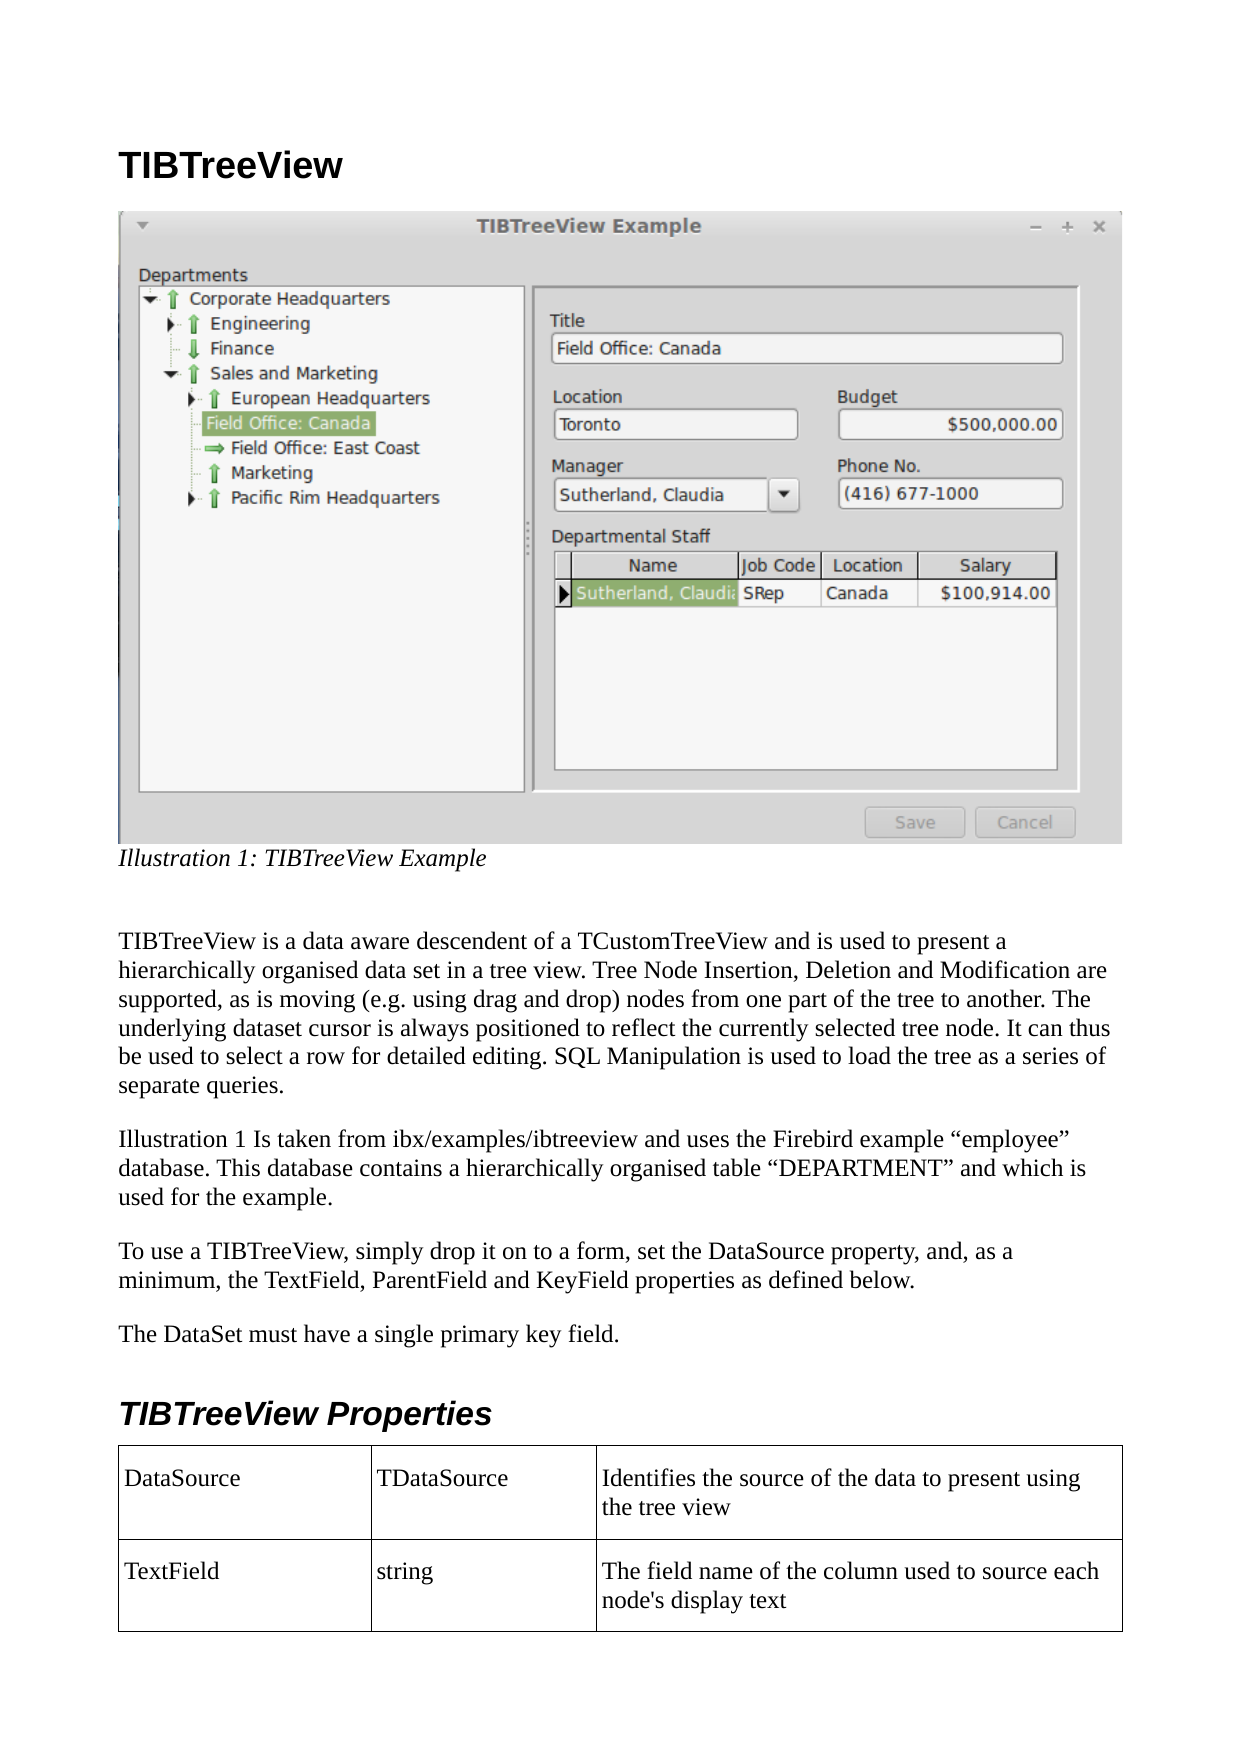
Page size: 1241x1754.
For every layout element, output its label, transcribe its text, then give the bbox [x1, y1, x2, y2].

table_header TDataSource [372, 1446, 596, 1538]
text Illustration 1: TIBTreeView Example [118, 844, 1122, 872]
text To use a TIBTreeView, simply drop it on to a form, set the DataSource property, and, as a minimum, the TextField, ParentField and KeyField properties as defined below. [118, 1236, 1122, 1294]
picture [118, 211, 1123, 844]
table_header DataSource [119, 1446, 371, 1538]
table_cell The field name of the column used to source each node's display text [597, 1540, 1122, 1631]
text Illustration 1 Is taken from ibx/examples/ibtreeview and uses the Firebird example “employee” database. This database contains a hierarchically organised table “DEPARTMENT” and which is used for the example. [118, 1124, 1122, 1211]
subtitle TIBTreeView Properties [118, 1394, 1122, 1433]
text TIBTreeView is a data aware descendent of a TCustomTreeView and is used to present a hierarchically organised data set in a tree view. Tree Node Insertion, Deletion and Modification are supported, as is moving (e.g. using drag and drop) nodes from one part of the tree to another. The underlying dataset cursor is always positioned to reflect the currently selected tree node. It can thus be used to select a row for detailed editing. SQL Manipulation is used to load the tree as a series of separate queries. [118, 926, 1122, 1099]
subtitle TIBTreeView [118, 143, 1122, 187]
table_cell TextField [119, 1540, 371, 1631]
table_header Identifies the source of the data to present using the tree view [597, 1446, 1122, 1538]
text The DataSet must have a single primary key field. [118, 1319, 1122, 1348]
table_cell string [372, 1540, 596, 1631]
